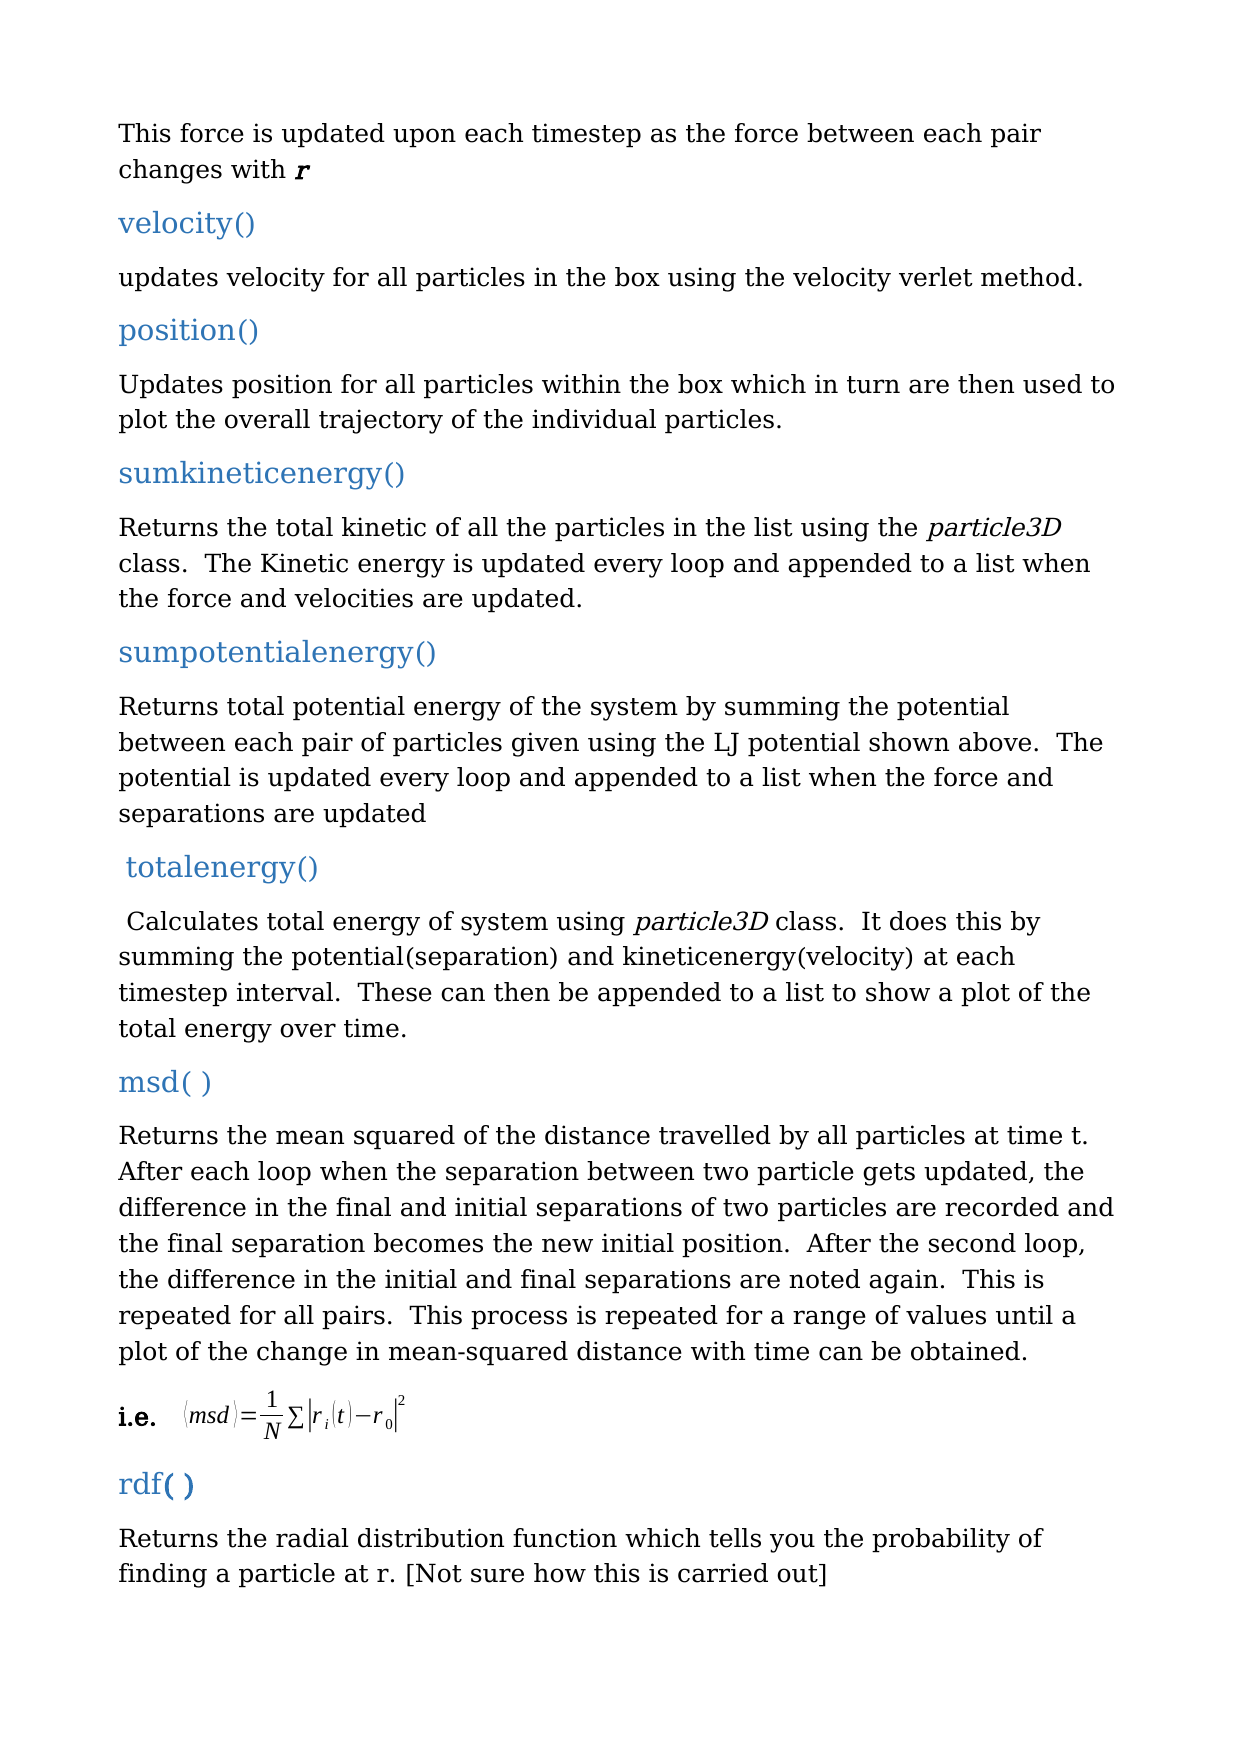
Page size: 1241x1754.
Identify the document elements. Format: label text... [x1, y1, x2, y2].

text sumpotentialenergy() [118, 634, 1122, 669]
text velocity() [118, 204, 1122, 239]
text msd( ) [118, 1063, 1122, 1098]
text sumkineticenergy() [118, 455, 1122, 490]
text position() [118, 312, 1122, 347]
text updates velocity for all particles in the box using the velocity verlet method. [118, 261, 1122, 291]
text totalenergy() [118, 848, 1122, 883]
text Updates position for all particles within the box which in turn are then used to plot the overall trajectory of the individual particles. [118, 368, 1122, 434]
text Returns the mean squared of the distance travelled by all particles at time t. After each loop when the separation between two particle gets updated, the difference in the final and initial separations of two particles are recorded and the final separation becomes the new initial position. After the second loop, the difference in the initial and final separations are noted again. This is repeated for all pairs. This process is repeated for a range of values until a plot of the change in mean-squared distance with time can be obtained. [118, 1120, 1122, 1366]
text Returns the total kinetic of all the particles in the list using the particle3D class. The Kinetic energy is updated every loop and appended to a list when the force and velocities are updated. [118, 511, 1122, 613]
text Calculates total energy of system using particle3D class. It does this by summing the potential(separation) and kineticenergy(velocity) at each timestep interval. These can then be appended to a list to show a plot of the total energy over time. [118, 905, 1122, 1043]
text Returns the radial distribution function which tells you the probability of finding a particle at r. [Not sure how this is carried out] [118, 1522, 1122, 1588]
text i.e. [118, 1386, 1122, 1445]
text Returns total potential energy of the system by summing the potential between each pair of particles given using the LJ potential shown above. The potential is updated every loop and appended to a list when the force and separations are updated [118, 690, 1122, 828]
text This force is updated upon each timestep as the force between each pair changes with r [118, 118, 1122, 184]
text rdf( ) [118, 1466, 1122, 1501]
